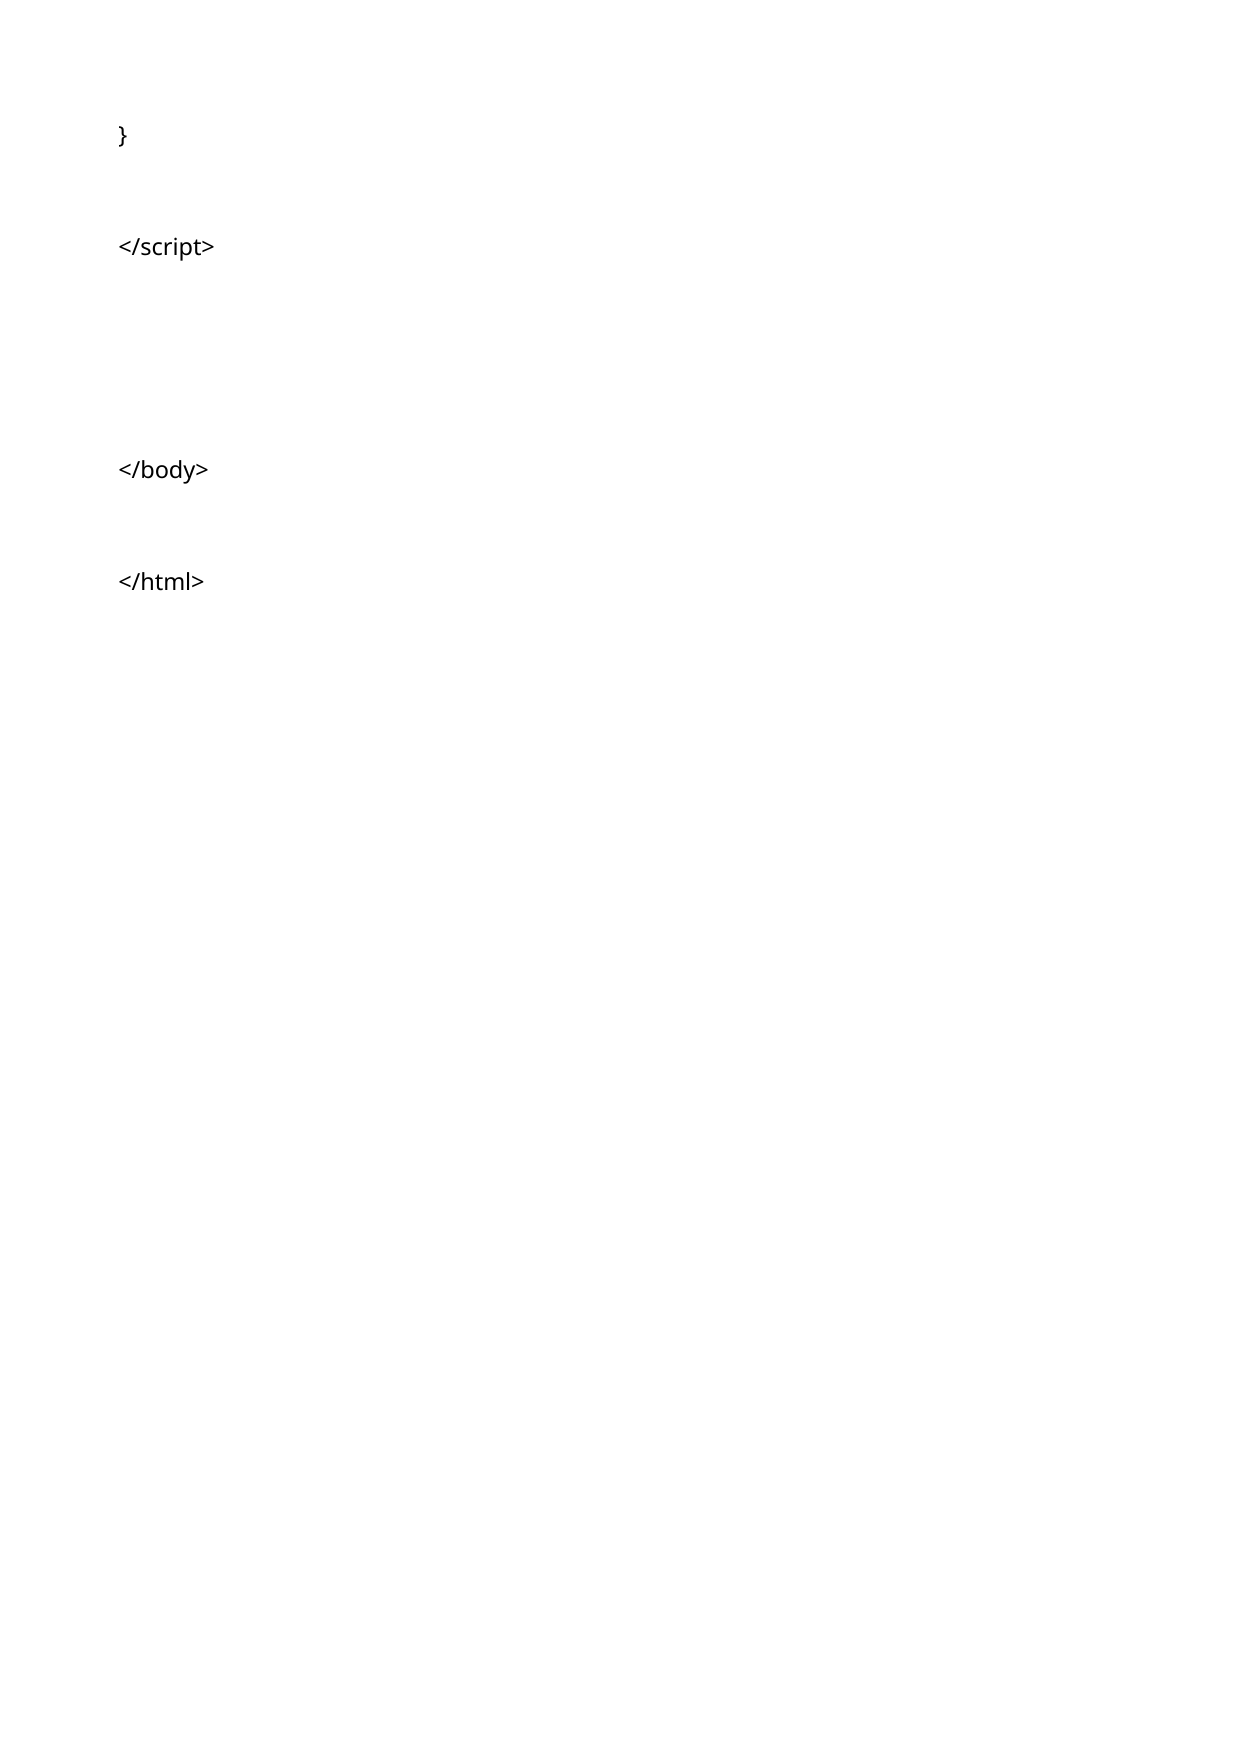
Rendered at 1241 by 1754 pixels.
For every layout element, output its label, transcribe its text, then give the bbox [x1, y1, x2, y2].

text </html> [118, 565, 1122, 597]
text </script> [118, 230, 1122, 262]
text </body> [118, 453, 1122, 485]
text } [118, 118, 1122, 150]
